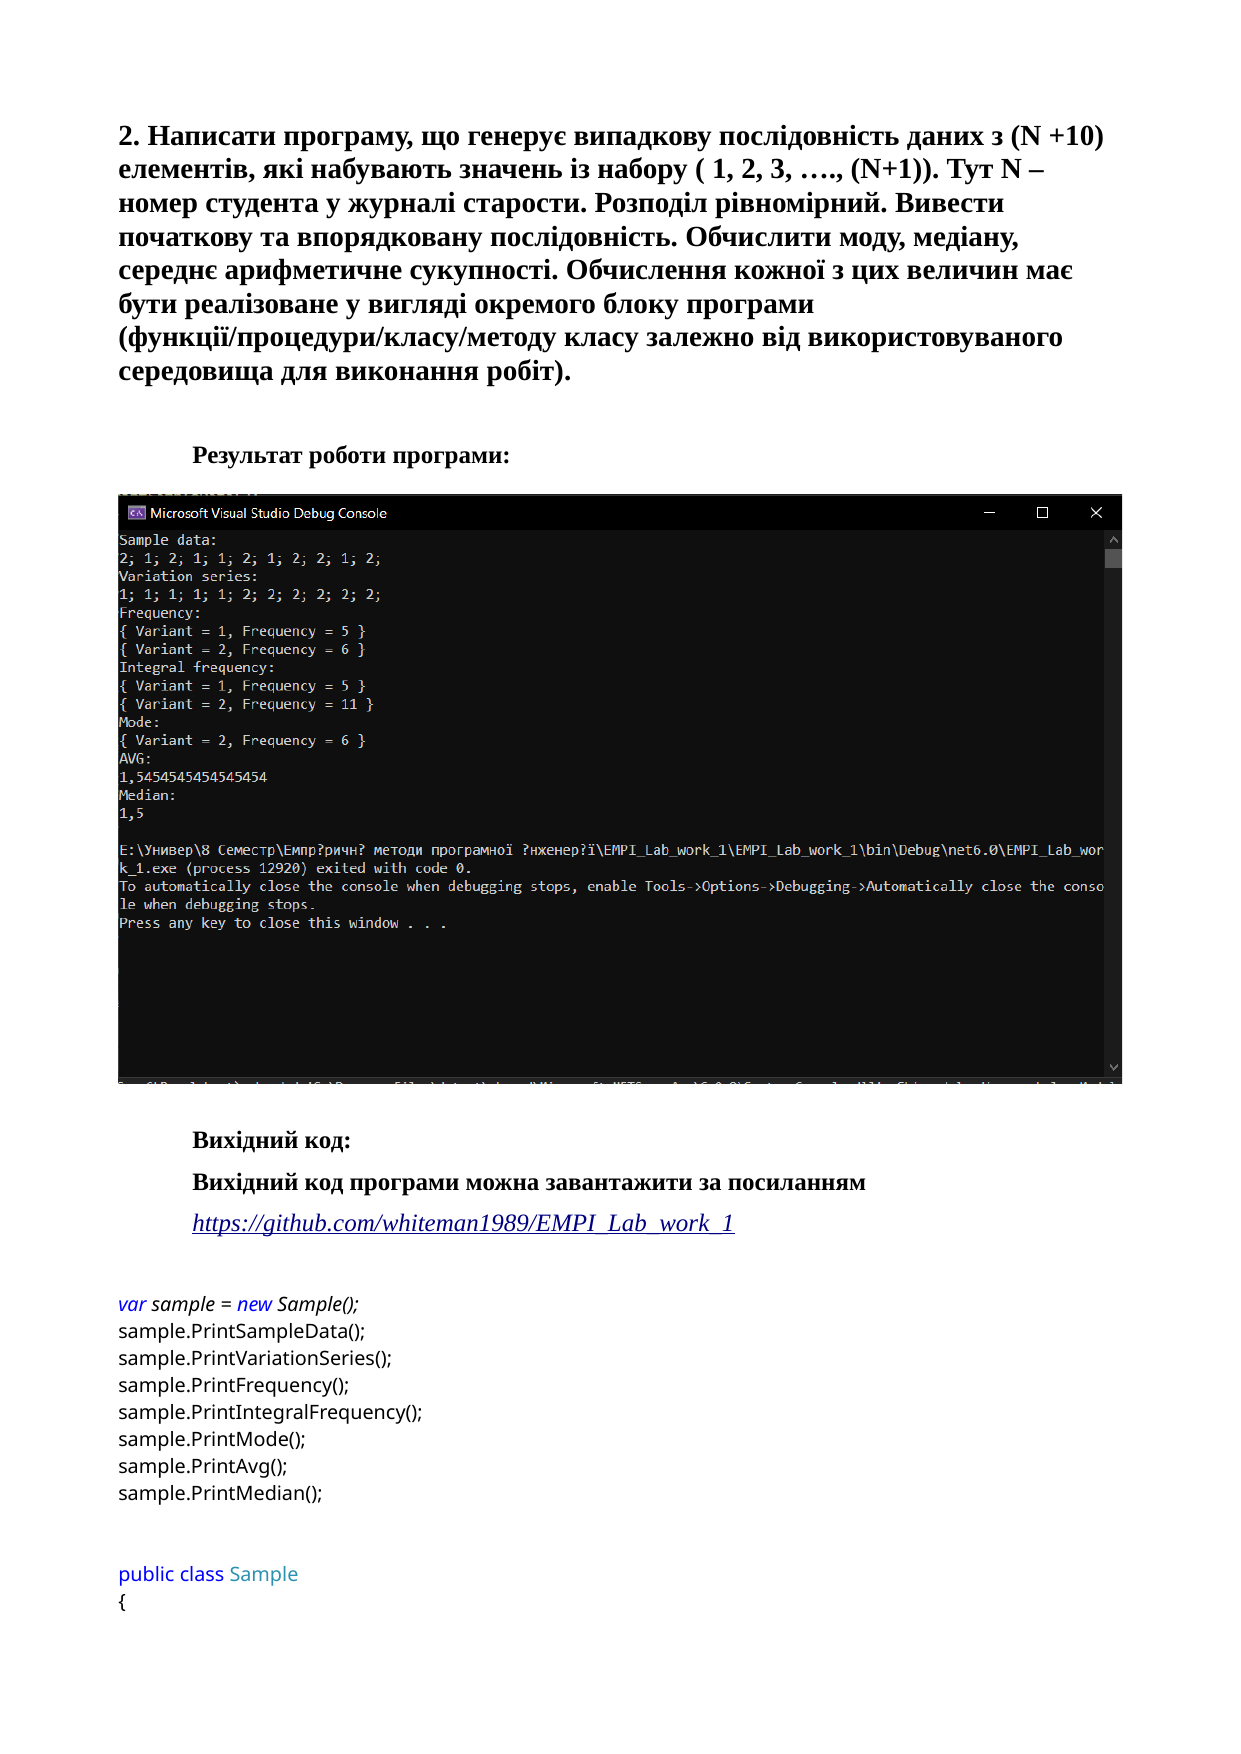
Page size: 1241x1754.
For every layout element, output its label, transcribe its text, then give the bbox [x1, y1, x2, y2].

text sample.PrintVariationSeries(); [118, 1344, 1122, 1371]
text https://github.com/whiteman1989/EMPI_Lab_work_1 [118, 1208, 1122, 1237]
text sample.PrintMedian(); [118, 1479, 1122, 1506]
text sample.PrintAvg(); [118, 1452, 1122, 1479]
text var sample = new Sample(); [118, 1290, 1122, 1317]
picture [118, 494, 1123, 1084]
text Вихідний код програми можна завантажити за посиланням [118, 1167, 1122, 1195]
text { [118, 1587, 1122, 1614]
text sample.PrintIntegralFrequency(); [118, 1398, 1122, 1425]
text Вихідний код: [118, 1125, 1122, 1154]
text Результат роботи програми: [118, 440, 1122, 469]
text sample.PrintFrequency(); [118, 1371, 1122, 1398]
text 2. Написати програму, що генерує випадкову послідовність даних з (N +10) елементів, які набувають значень із набору ( 1, 2, 3, …., (N+1)). Тут N – номер студента у журналі старости. Розподіл рівномірний. Вивести початкову та впорядковану послідовність. Обчислити моду, медіану, середнє арифметичне сукупності. Обчислення кожної з цих величин має бути реалізоване у вигляді окремого блоку програми (функції/процедури/класу/методу класу залежно від використовуваного середовища для виконання робіт). [118, 118, 1122, 386]
text sample.PrintMode(); [118, 1425, 1122, 1452]
text public class Sample [118, 1560, 1122, 1587]
text sample.PrintSampleData(); [118, 1317, 1122, 1344]
